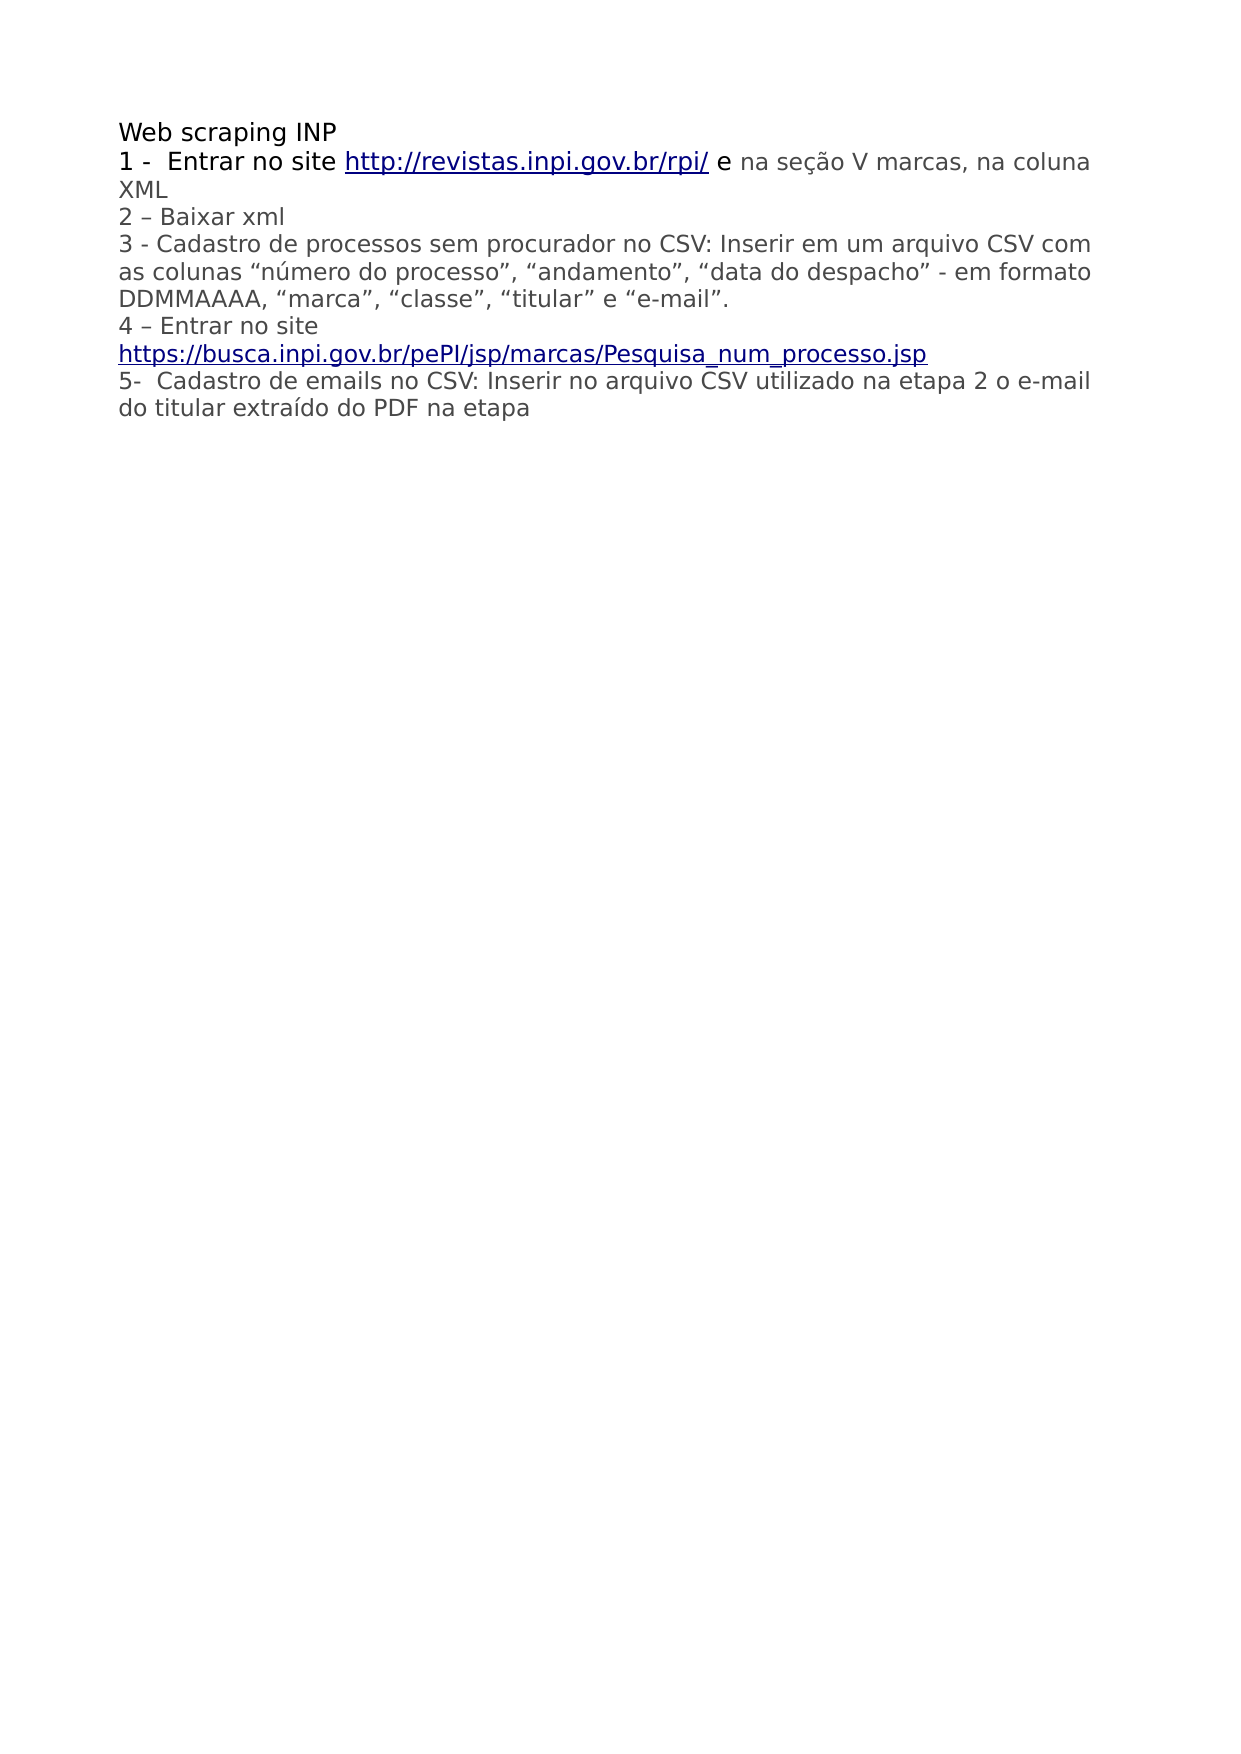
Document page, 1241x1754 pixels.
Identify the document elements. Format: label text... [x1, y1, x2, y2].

text 2 – Baixar xml [118, 204, 1122, 231]
text 1 - Entrar no site http://revistas.inpi.gov.br/rpi/ e na seção V marcas, na coluna XML [118, 147, 1122, 204]
text 3 - Cadastro de processos sem procurador no CSV: Inserir em um arquivo CSV com as colunas “número do processo”, “andamento”, “data do despacho” - em formato DDMMAAAA, “marca”, “classe”, “titular” e “e-mail”. [118, 231, 1122, 313]
text Web scraping INP [118, 118, 1122, 147]
text 4 – Entrar no site https://busca.inpi.gov.br/pePI/jsp/marcas/Pesquisa_num_processo.jsp [118, 313, 1122, 367]
text 5- Cadastro de emails no CSV: Inserir no arquivo CSV utilizado na etapa 2 o e-mail do titular extraído do PDF na etapa [118, 367, 1122, 422]
